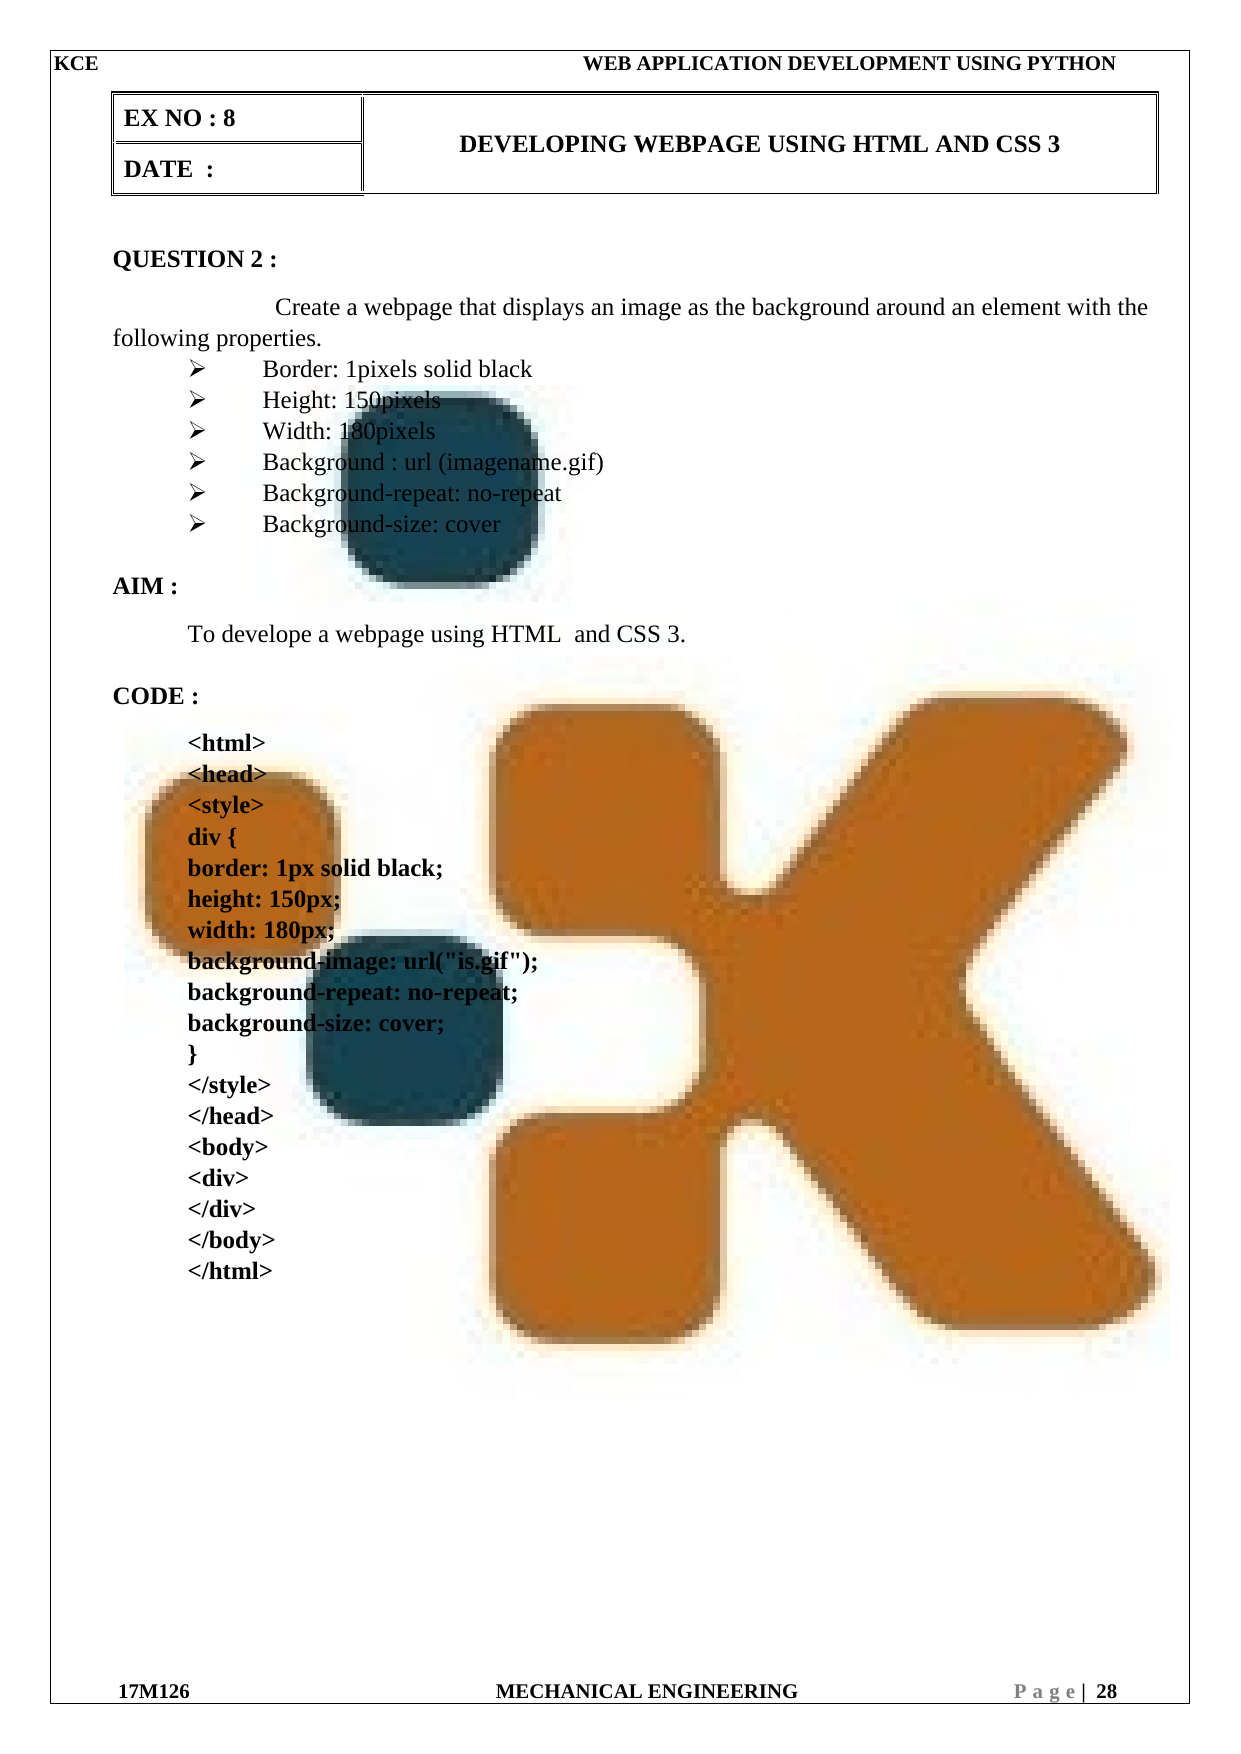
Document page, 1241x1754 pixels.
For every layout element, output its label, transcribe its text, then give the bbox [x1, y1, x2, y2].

text </head> [112, 1101, 1181, 1130]
text <html> [112, 728, 1181, 757]
text div { [112, 822, 1181, 850]
text QUESTION 2 : [112, 244, 1181, 273]
list Background : url (imagename.gif) [112, 447, 1181, 476]
picture [124, 647, 1170, 681]
text </div> [112, 1194, 1181, 1223]
list Height: 150pixels [112, 385, 1181, 413]
list Background-repeat: no-repeat [112, 478, 1181, 507]
text <head> [112, 759, 1181, 788]
picture [124, 538, 1170, 571]
text </html> [112, 1256, 1181, 1285]
text border: 1px solid black; [112, 853, 1181, 881]
text background-repeat: no-repeat; [112, 977, 1181, 1006]
table_cell DATE : [114, 141, 362, 193]
text background-image: url("is.gif"); [112, 946, 1181, 974]
text Create a webpage that displays an image as the background around an element with the following properties. [112, 292, 1181, 351]
picture [124, 1285, 1170, 1399]
table_header DEVELOPING WEBPAGE USING HTML AND CSS 3 [362, 95, 1156, 193]
text width: 180px; [112, 915, 1181, 943]
text <div> [112, 1163, 1181, 1192]
text } [112, 1039, 1181, 1068]
text CODE : [112, 681, 1181, 709]
list Width: 180pixels [112, 416, 1181, 444]
list Border: 1pixels solid black [112, 354, 1181, 382]
picture [124, 709, 1170, 728]
picture [124, 600, 1170, 619]
text <body> [112, 1132, 1181, 1161]
text </style> [112, 1070, 1181, 1099]
text To develope a webpage using HTML and CSS 3. [112, 619, 1181, 647]
text height: 150px; [112, 884, 1181, 912]
text <style> [112, 791, 1181, 819]
table_header EX NO : 8 [114, 95, 362, 141]
list Background-size: cover [112, 509, 1181, 538]
text background-size: cover; [112, 1008, 1181, 1037]
text </body> [112, 1225, 1181, 1254]
text AIM : [112, 571, 1181, 600]
